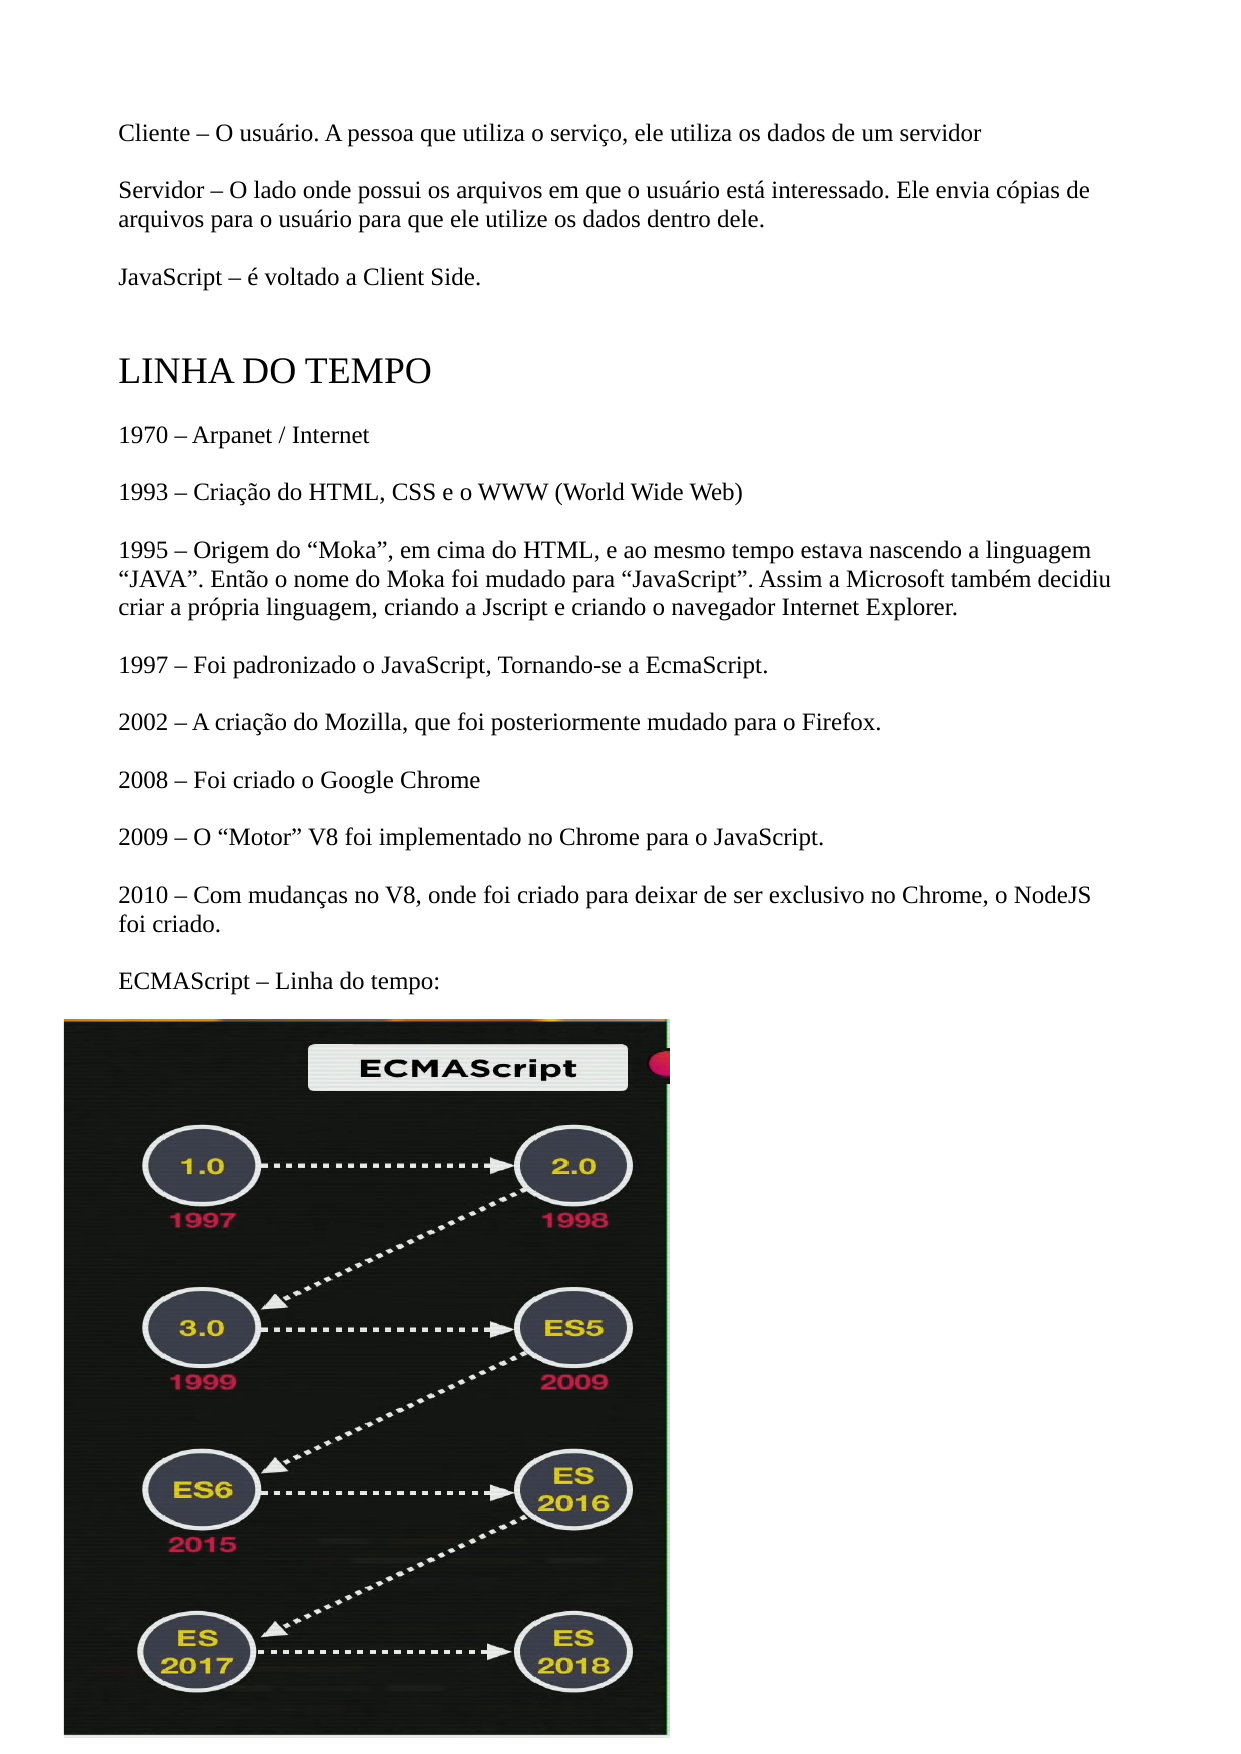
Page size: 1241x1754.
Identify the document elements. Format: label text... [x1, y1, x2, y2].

text Servidor – O lado onde possui os arquivos em que o usuário está interessado. Ele envia cópias de arquivos para o usuário para que ele utilize os dados dentro dele. [118, 176, 1122, 233]
text 2010 – Com mudanças no V8, onde foi criado para deixar de ser exclusivo no Chrome, o NodeJS foi criado. [118, 880, 1122, 937]
text ECMAScript – Linha do tempo: [118, 966, 1122, 995]
text 1995 – Origem do “Moka”, em cima do HTML, e ao mesmo tempo estava nascendo a linguagem “JAVA”. Então o nome do Moka foi mudado para “JavaScript”. Assim a Microsoft também decidiu criar a própria linguagem, criando a Jscript e criando o navegador Internet Explorer. [118, 535, 1122, 621]
text 2009 – O “Motor” V8 foi implementado no Chrome para o JavaScript. [118, 822, 1122, 851]
text 2008 – Foi criado o Google Chrome [118, 765, 1122, 794]
text 1997 – Foi padronizado o JavaScript, Tornando-se a EcmaScript. [118, 650, 1122, 679]
text 1970 – Arpanet / Internet [118, 420, 1122, 449]
picture [63, 1019, 670, 1738]
text 1993 – Criação do HTML, CSS e o WWW (World Wide Web) [118, 477, 1122, 506]
text Cliente – O usuário. A pessoa que utiliza o serviço, ele utiliza os dados de um servidor [118, 118, 1122, 147]
text 2002 – A criação do Mozilla, que foi posteriormente mudado para o Firefox. [118, 707, 1122, 736]
text LINHA DO TEMPO [118, 348, 1122, 391]
text JavaScript – é voltado a Client Side. [118, 262, 1122, 291]
